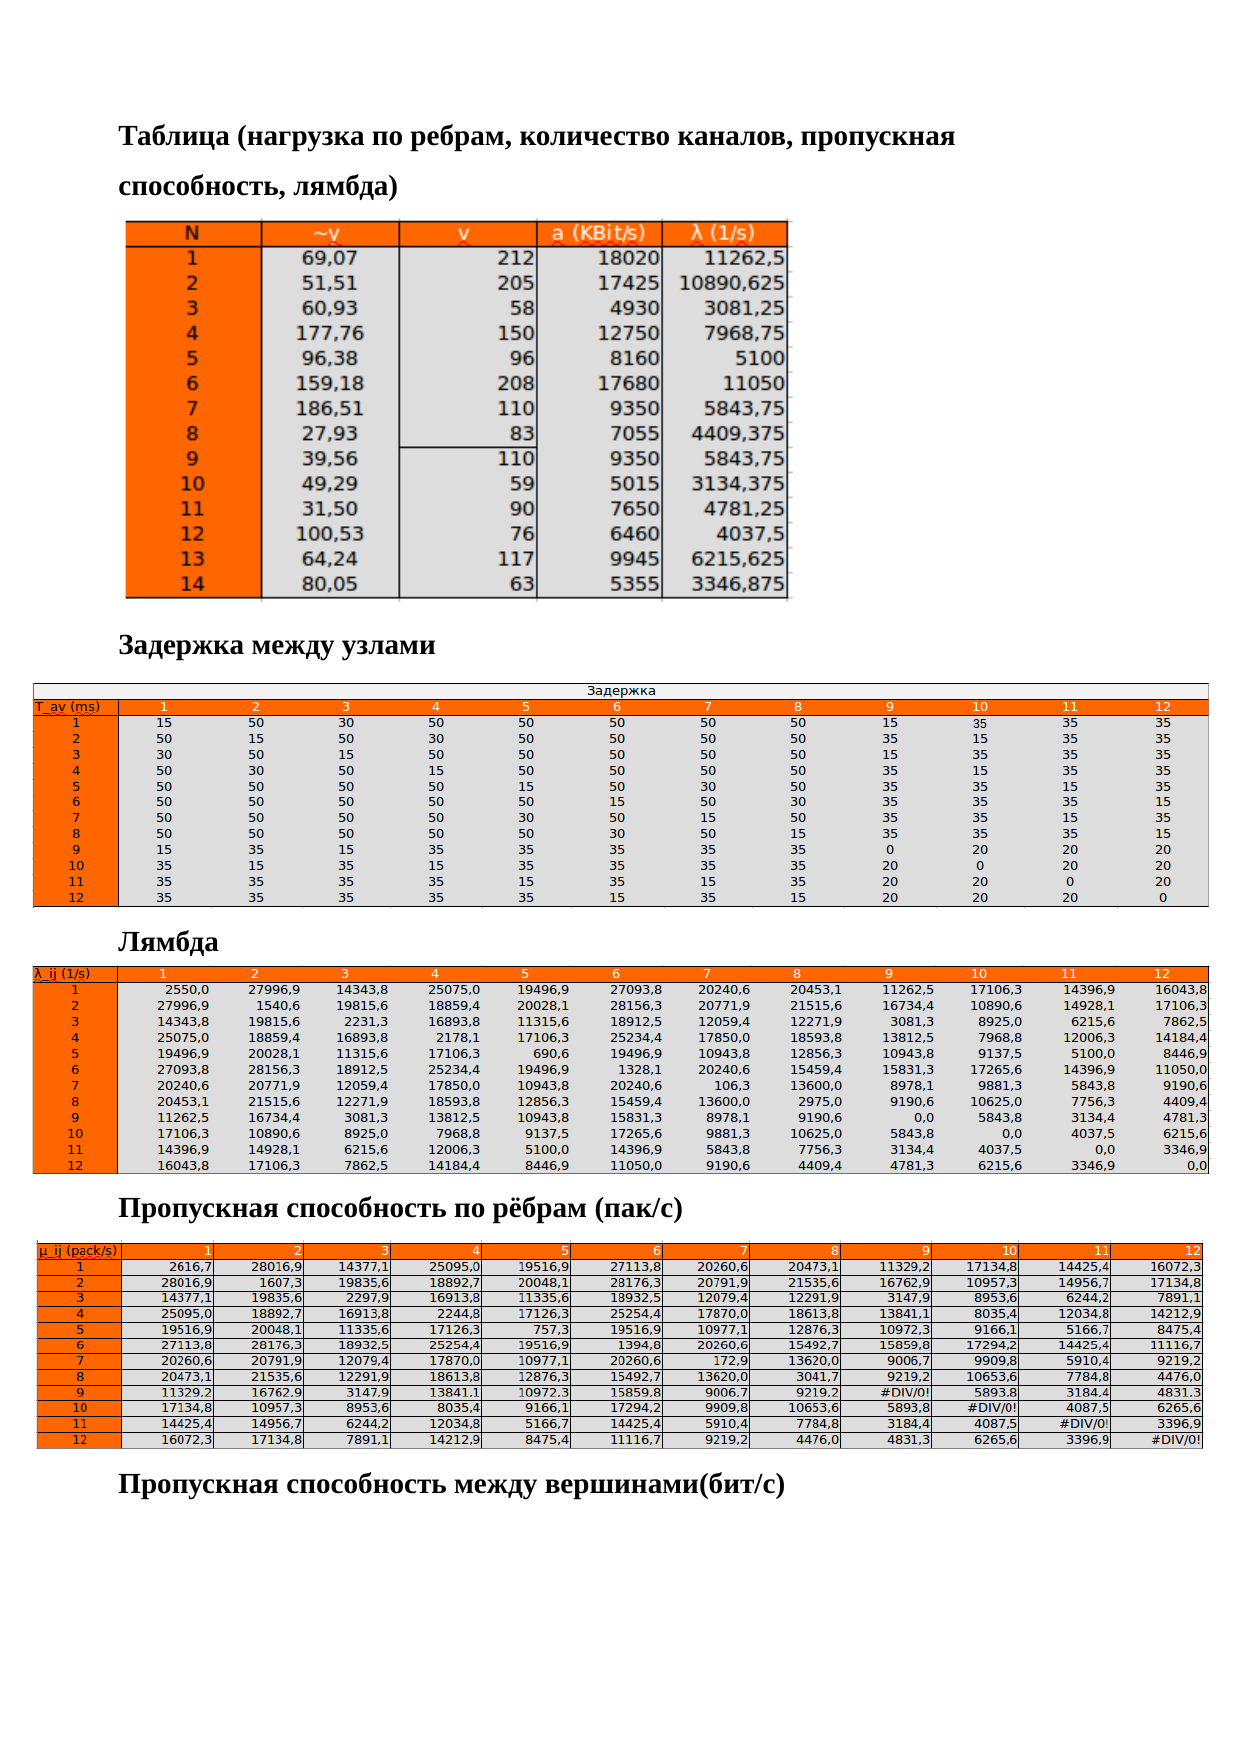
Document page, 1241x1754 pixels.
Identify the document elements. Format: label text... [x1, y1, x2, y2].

text Пропускная способность между вершинами(бит/с) [118, 1449, 1122, 1499]
picture [36, 1240, 1204, 1449]
picture [32, 683, 1209, 908]
text Задержка между узлами [118, 627, 1122, 661]
picture [125, 218, 793, 602]
text Лямбда [118, 908, 1122, 958]
text [118, 677, 1122, 683]
text Пропускная способность по рёбрам (пак/с) [118, 1174, 1122, 1223]
picture [32, 965, 1211, 1174]
text Таблица (нагрузка по ребрам, количество каналов, пропускная способность, лямбда) [118, 118, 1122, 202]
